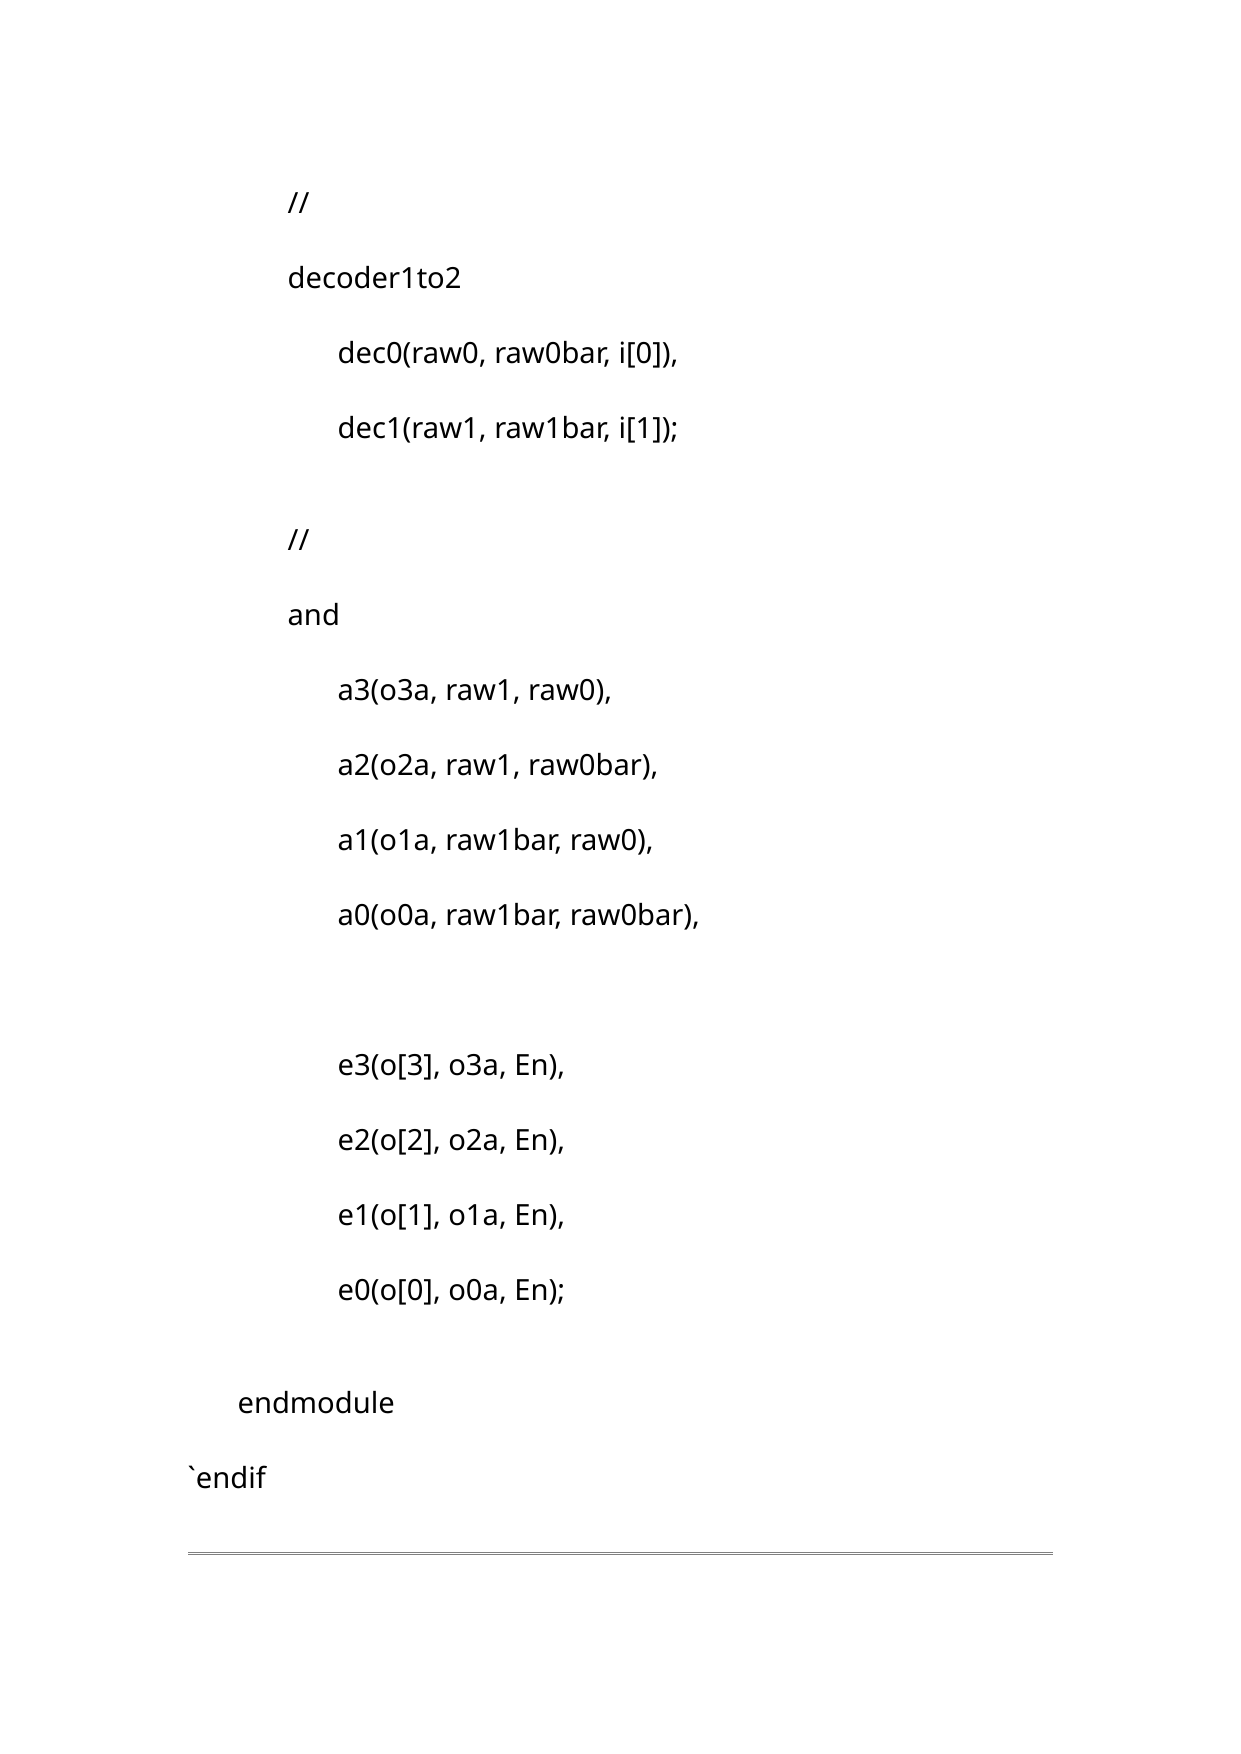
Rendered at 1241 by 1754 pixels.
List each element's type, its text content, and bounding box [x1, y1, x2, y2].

text // [187, 164, 1053, 239]
text dec0(raw0, raw0bar, i[0]), [187, 314, 1053, 389]
text e2(o[2], o2a, En), [187, 1102, 1053, 1177]
text endmodule [187, 1364, 1053, 1439]
text a0(o0a, raw1bar, raw0bar), [187, 877, 1053, 952]
text and [187, 577, 1053, 652]
text a2(o2a, raw1, raw0bar), [187, 727, 1053, 802]
text decoder1to2 [187, 239, 1053, 314]
text `endif [187, 1439, 1053, 1514]
text // [187, 502, 1053, 577]
text dec1(raw1, raw1bar, i[1]); [187, 389, 1053, 464]
text e1(o[1], o1a, En), [187, 1177, 1053, 1252]
text e3(o[3], o3a, En), [187, 1027, 1053, 1102]
text a1(o1a, raw1bar, raw0), [187, 802, 1053, 877]
text e0(o[0], o0a, En); [187, 1252, 1053, 1327]
text a3(o3a, raw1, raw0), [187, 652, 1053, 727]
